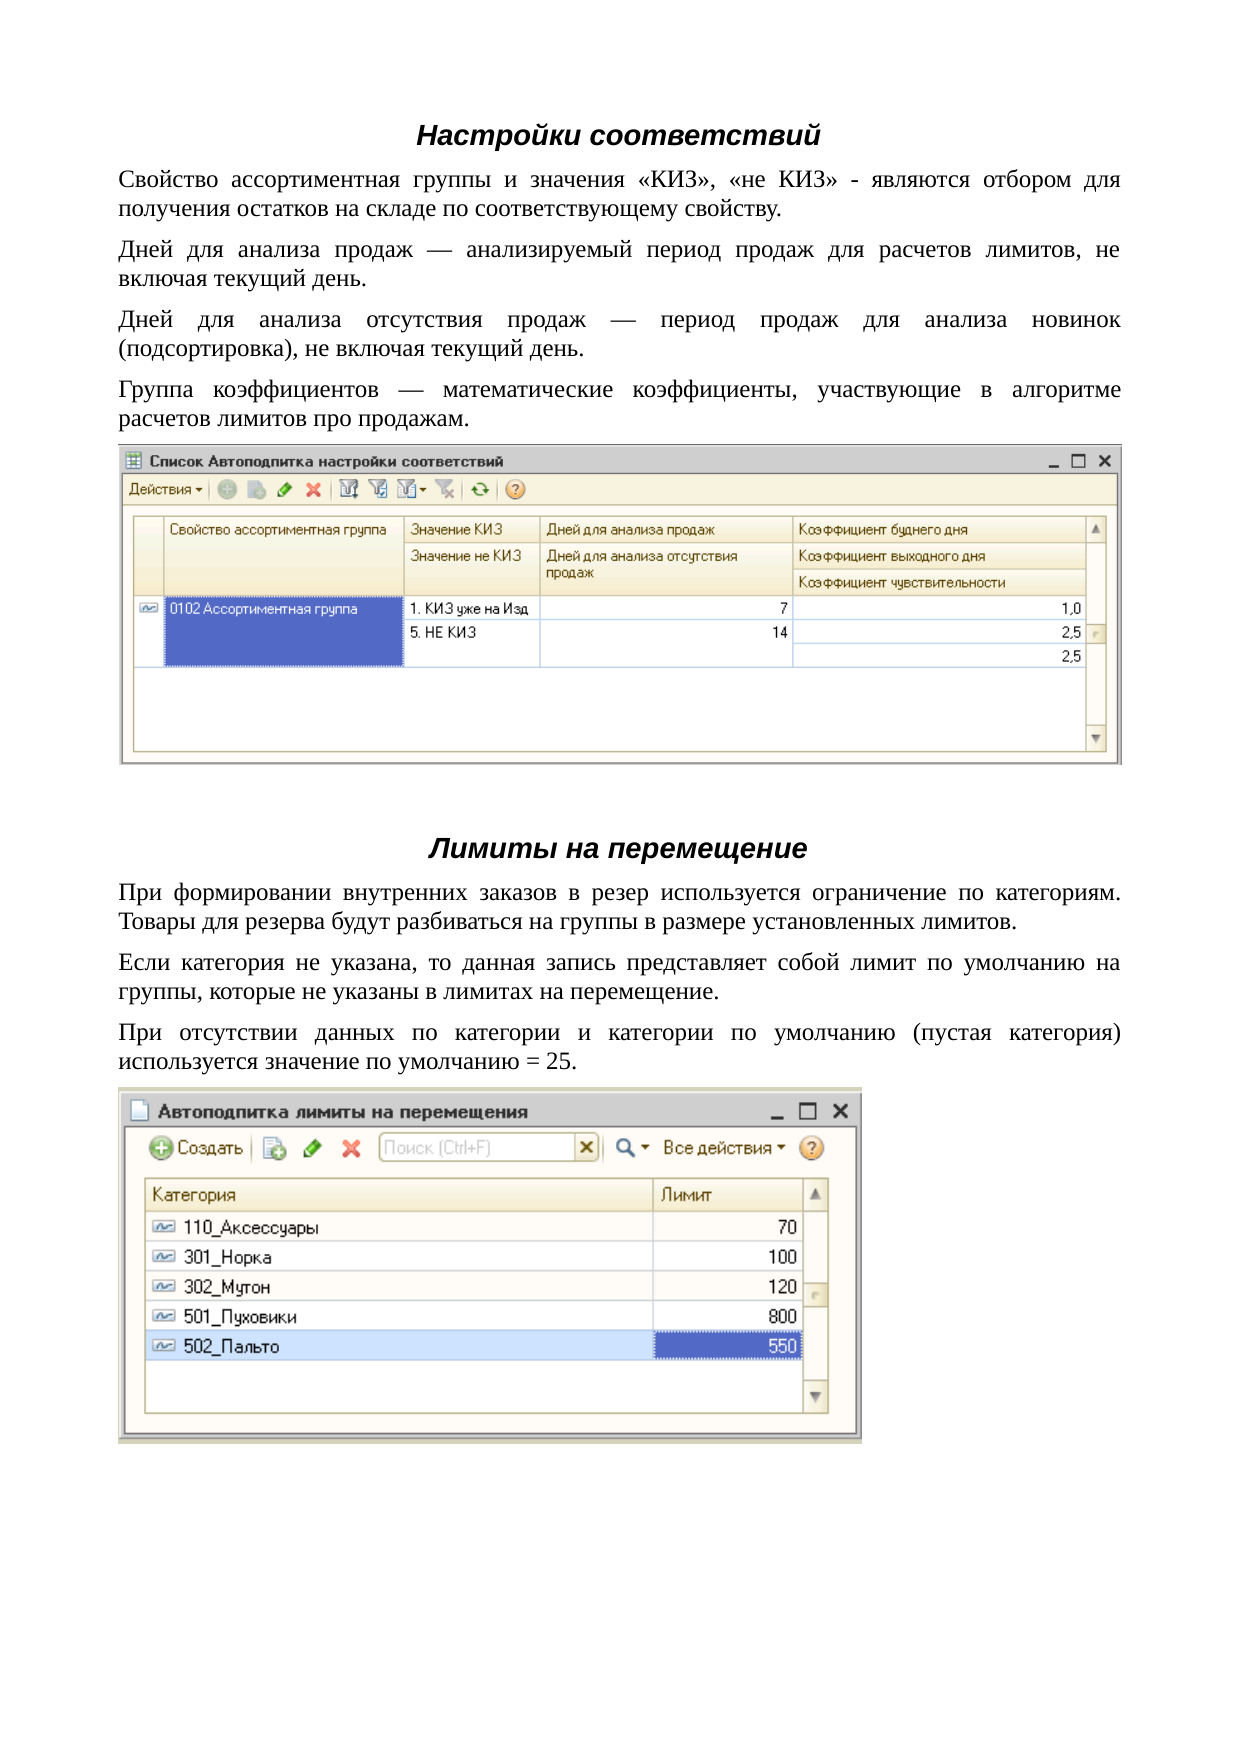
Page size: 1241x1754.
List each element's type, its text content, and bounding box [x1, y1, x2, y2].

text Группа коэффициентов — математические коэффициенты, участвующие в алгоритме расчетов лимитов про продажам. [118, 374, 1122, 432]
subtitle Настройки соответствий [118, 118, 1122, 152]
text Дней для анализа продаж — анализируемый период продаж для расчетов лимитов, не включая текущий день. [118, 234, 1122, 292]
picture [118, 444, 1122, 765]
subtitle Лимиты на перемещение [118, 831, 1122, 865]
text Дней для анализа отсутствия продаж — период продаж для анализа новинок (подсортировка), не включая текущий день. [118, 304, 1122, 362]
text Если категория не указана, то данная запись представляет собой лимит по умолчанию на группы, которые не указаны в лимитах на перемещение. [118, 947, 1122, 1005]
picture [118, 1087, 862, 1444]
text Свойство ассортиментная группы и значения «КИЗ», «не КИЗ» - являются отбором для получения остатков на складе по соответствующему свойству. [118, 164, 1122, 222]
text При формировании внутренних заказов в резер используется ограничение по категориям. Товары для резерва будут разбиваться на группы в размере установленных лимитов. [118, 877, 1122, 935]
text При отсутствии данных по категории и категории по умолчанию (пустая категория) используется значение по умолчанию = 25. [118, 1017, 1122, 1075]
